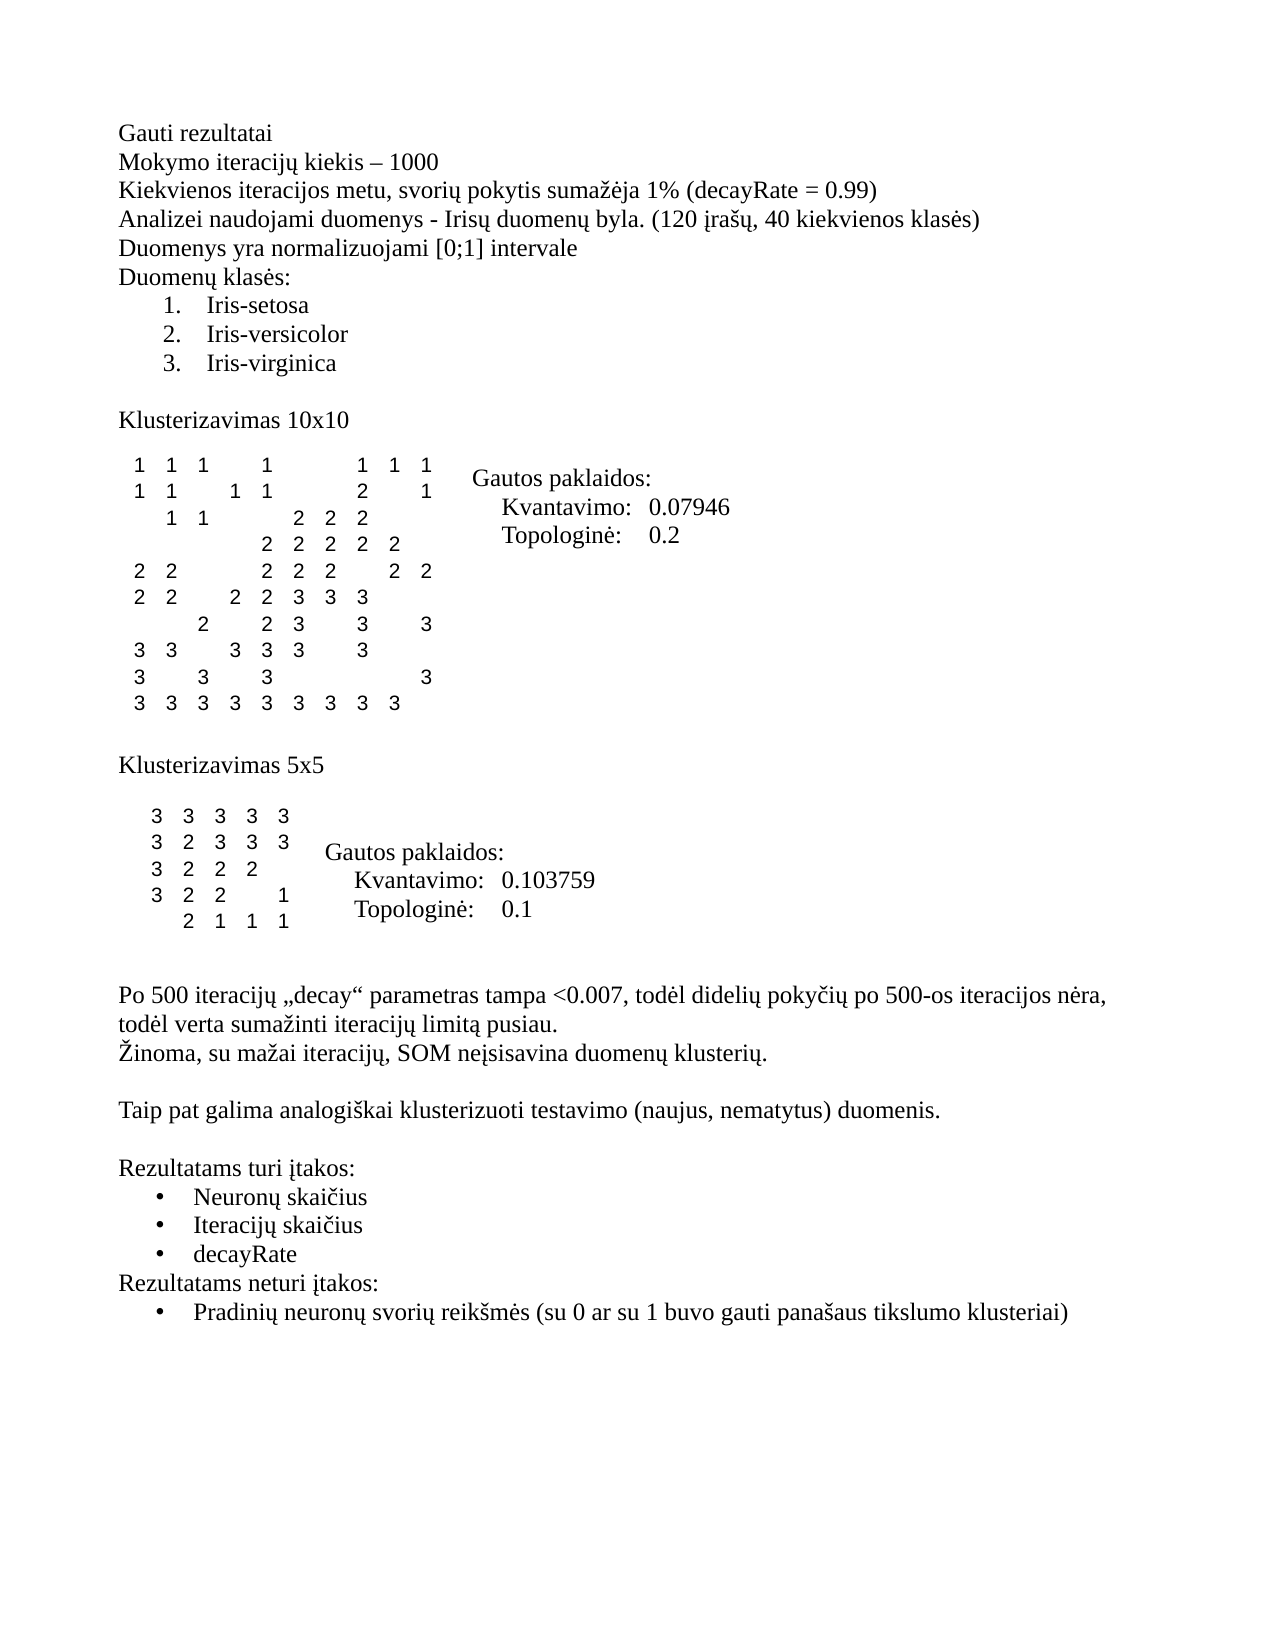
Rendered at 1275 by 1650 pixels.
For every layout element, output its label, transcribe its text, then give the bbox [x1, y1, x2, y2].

text Gautos paklaidos: [118, 808, 1157, 866]
list Neuronų skaičius [156, 1182, 1157, 1211]
text Kvantavimo: 0.07946 [118, 492, 1157, 521]
text Žinoma, su mažai iteracijų, SOM neįsisavina duomenų klusterių. [118, 1038, 1157, 1067]
list Iteracijų skaičius [156, 1211, 1157, 1239]
text Taip pat galima analogiškai klusterizuoti testavimo (naujus, nematytus) duomenis. [118, 1096, 1157, 1124]
list Iris-virginica [163, 348, 1157, 377]
text Klusterizavimas 5x5 [118, 607, 1157, 779]
text Mokymo iteracijų kiekis – 1000 [118, 147, 1157, 176]
list Iris-versicolor [163, 319, 1157, 348]
text Duomenys yra normalizuojami [0;1] intervale [118, 233, 1157, 262]
text Topologinė: 0.2 [118, 521, 1157, 549]
text Rezultatams neturi įtakos: [118, 1268, 1157, 1297]
text Topologinė: 0.1 [118, 894, 1157, 923]
text Klusterizavimas 10x10 [118, 406, 1157, 434]
text Kvantavimo: 0.103759 [118, 866, 1157, 894]
text Kiekvienos iteracijos metu, svorių pokytis sumažėja 1% (decayRate = 0.99) [118, 176, 1157, 204]
text Duomenų klasės: [118, 262, 1157, 291]
text Gautos paklaidos: [118, 463, 1157, 492]
list Iris-setosa [163, 291, 1157, 319]
list decayRate [156, 1239, 1157, 1268]
text Rezultatams turi įtakos: [118, 1153, 1157, 1182]
list Pradinių neuronų svorių reikšmės (su 0 ar su 1 buvo gauti panašaus tikslumo klusteriai) [156, 1297, 1157, 1326]
text Analizei naudojami duomenys - Irisų duomenų byla. (120 įrašų, 40 kiekvienos klasės) [118, 204, 1157, 233]
text Gauti rezultatai [118, 118, 1157, 147]
text Po 500 iteracijų „decay“ parametras tampa <0.007, todėl didelių pokyčių po 500-os iteracijos nėra, todėl verta sumažinti iteracijų limitą pusiau. [118, 981, 1157, 1038]
